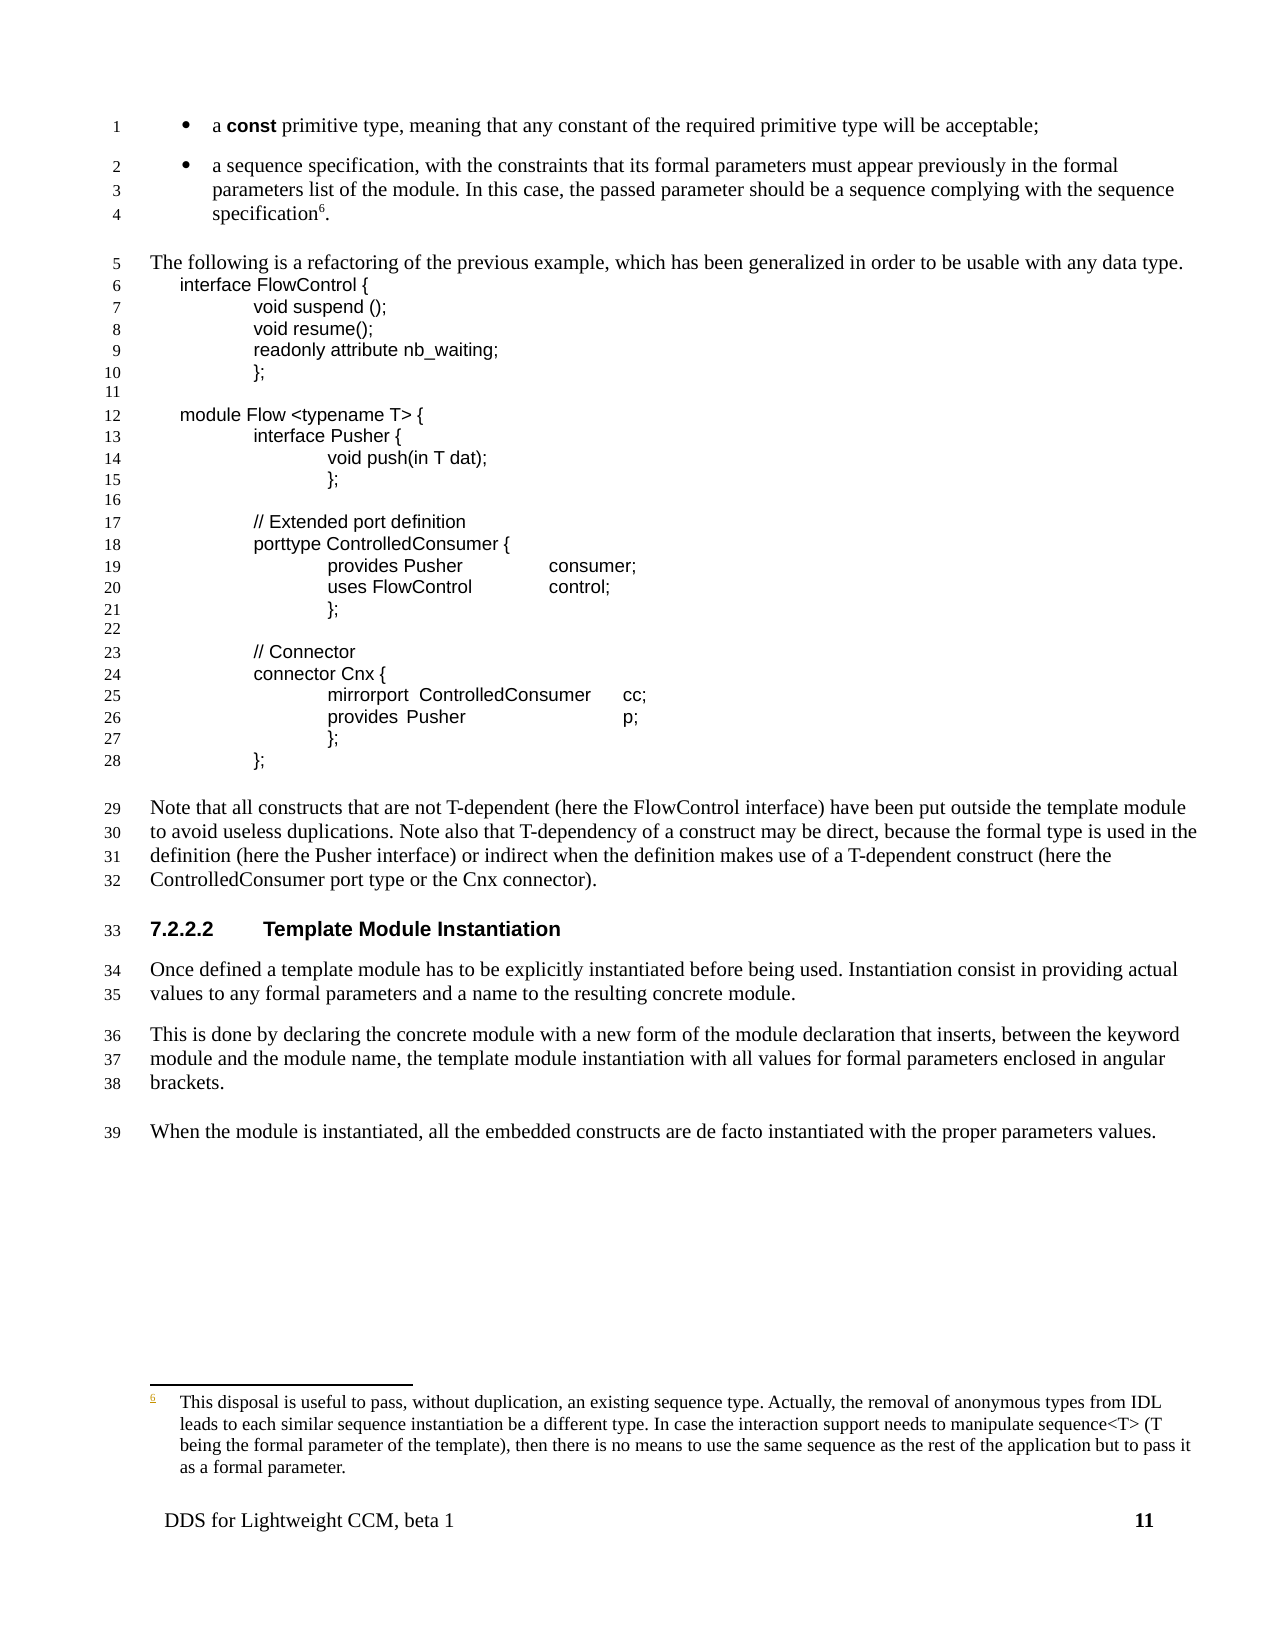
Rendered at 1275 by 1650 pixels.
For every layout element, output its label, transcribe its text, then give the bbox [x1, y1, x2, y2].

text interface Pusher { [179, 425, 1200, 447]
text }; [179, 360, 1200, 382]
text // Connector [179, 641, 1200, 662]
text When the module is instantiated, all the embedded constructs are de facto instantiated with the proper parameters values. [150, 1119, 1200, 1143]
text provides Pusher consumer; [179, 554, 1200, 576]
text }; [179, 598, 1200, 619]
list This disposal is useful to pass, without duplication, an existing sequence type. Actually, the removal of anonymous types from IDL leads to each similar sequence instantiation be a different type. In case the interaction support needs to manipulate sequence<T> (T being the formal parameter of the template), then there is no means to use the same sequence as the rest of the application but to pass it as a formal parameter. [150, 1391, 1200, 1477]
text The following is a refactoring of the previous example, which has been generalized in order to be usable with any data type. [150, 250, 1200, 274]
text uses FlowControl control; [179, 576, 1200, 598]
text }; [179, 468, 1200, 490]
text mirrorport ControlledConsumer cc; [179, 684, 1200, 705]
text module Flow <typename T> { [179, 403, 1200, 425]
text // Extended port definition [179, 511, 1200, 533]
text void suspend (); [179, 296, 1200, 317]
text This is done by declaring the concrete module with a new form of the module declaration that inserts, between the keyword module and the module name, the template module instantiation with all values for formal parameters enclosed in angular brackets. [150, 1022, 1200, 1094]
text porttype ControlledConsumer { [179, 533, 1200, 554]
text }; [179, 748, 1200, 770]
text connector Cnx { [179, 662, 1200, 684]
text void push(in T dat); [179, 447, 1200, 468]
list a const primitive type, meaning that any constant of the required primitive type will be acceptable; [182, 112, 1200, 137]
text }; [179, 727, 1200, 748]
text readonly attribute nb_waiting; [179, 339, 1200, 360]
text Note that all constructs that are not T-dependent (here the FlowControl interface) have been put outside the template module to avoid useless duplications. Note also that T-dependency of a construct may be direct, because the formal type is used in the definition (here the Pusher interface) or indirect when the definition makes use of a T-dependent construct (here the ControlledConsumer port type or the Cnx connector). [150, 795, 1200, 891]
subtitle Template Module Instantiation [150, 917, 1200, 941]
text provides Pusher p; [179, 705, 1200, 727]
text void resume(); [179, 317, 1200, 339]
list a sequence specification, with the constraints that its formal parameters must appear previously in the formal parameters list of the module. In this case, the passed parameter should be a sequence complying with the sequence specification. [182, 153, 1200, 225]
text interface FlowControl { [179, 274, 1200, 296]
text Once defined a template module has to be explicitly instantiated before being used. Instantiation consist in providing actual values to any formal parameters and a name to the resulting concrete module. [150, 957, 1200, 1005]
